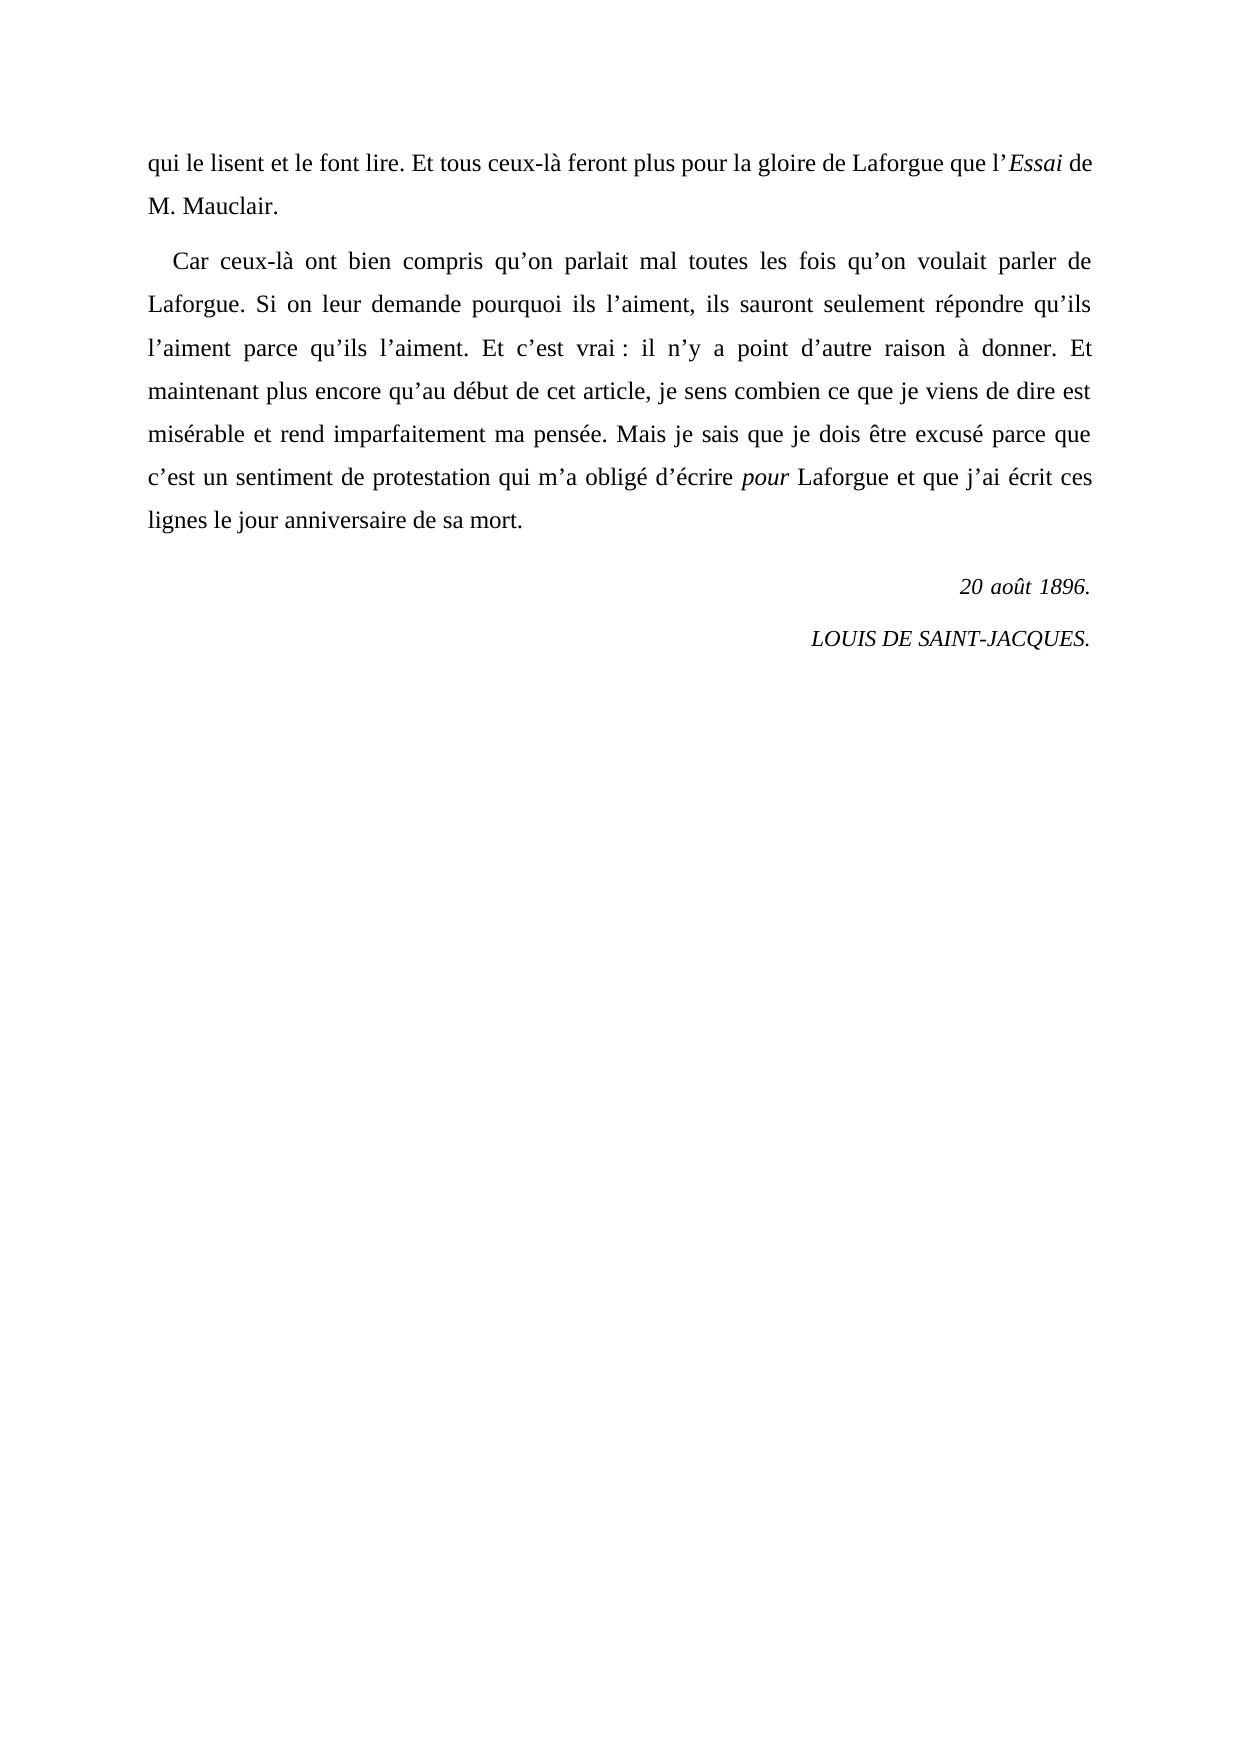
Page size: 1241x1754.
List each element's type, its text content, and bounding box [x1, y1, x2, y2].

text 20 août 1896. [148, 573, 1093, 599]
text LOUIS DE SAINT-JACQUES. [148, 624, 1093, 651]
text qui le lisent et le font lire. Et tous ceux-là feront plus pour la gloire de Laforgue que l’Essai de M. Mauclair. [148, 148, 1093, 219]
text Car ceux-là ont bien compris qu’on parlait mal toutes les fois qu’on voulait parler de Laforgue. Si on leur demande pourquoi ils l’aiment, ils sauront seulement répondre qu’ils l’aiment parce qu’ils l’aiment. Et c’est vrai : il n’y a point d’autre raison à donner. Et maintenant plus encore qu’au début de cet article, je sens combien ce que je viens de dire est misérable et rend imparfaitement ma pensée. Mais je sais que je dois être excusé parce que c’est un sentiment de protestation qui m’a obligé d’écrire pour Laforgue et que j’ai écrit ces lignes le jour anniversaire de sa mort. [148, 246, 1093, 534]
